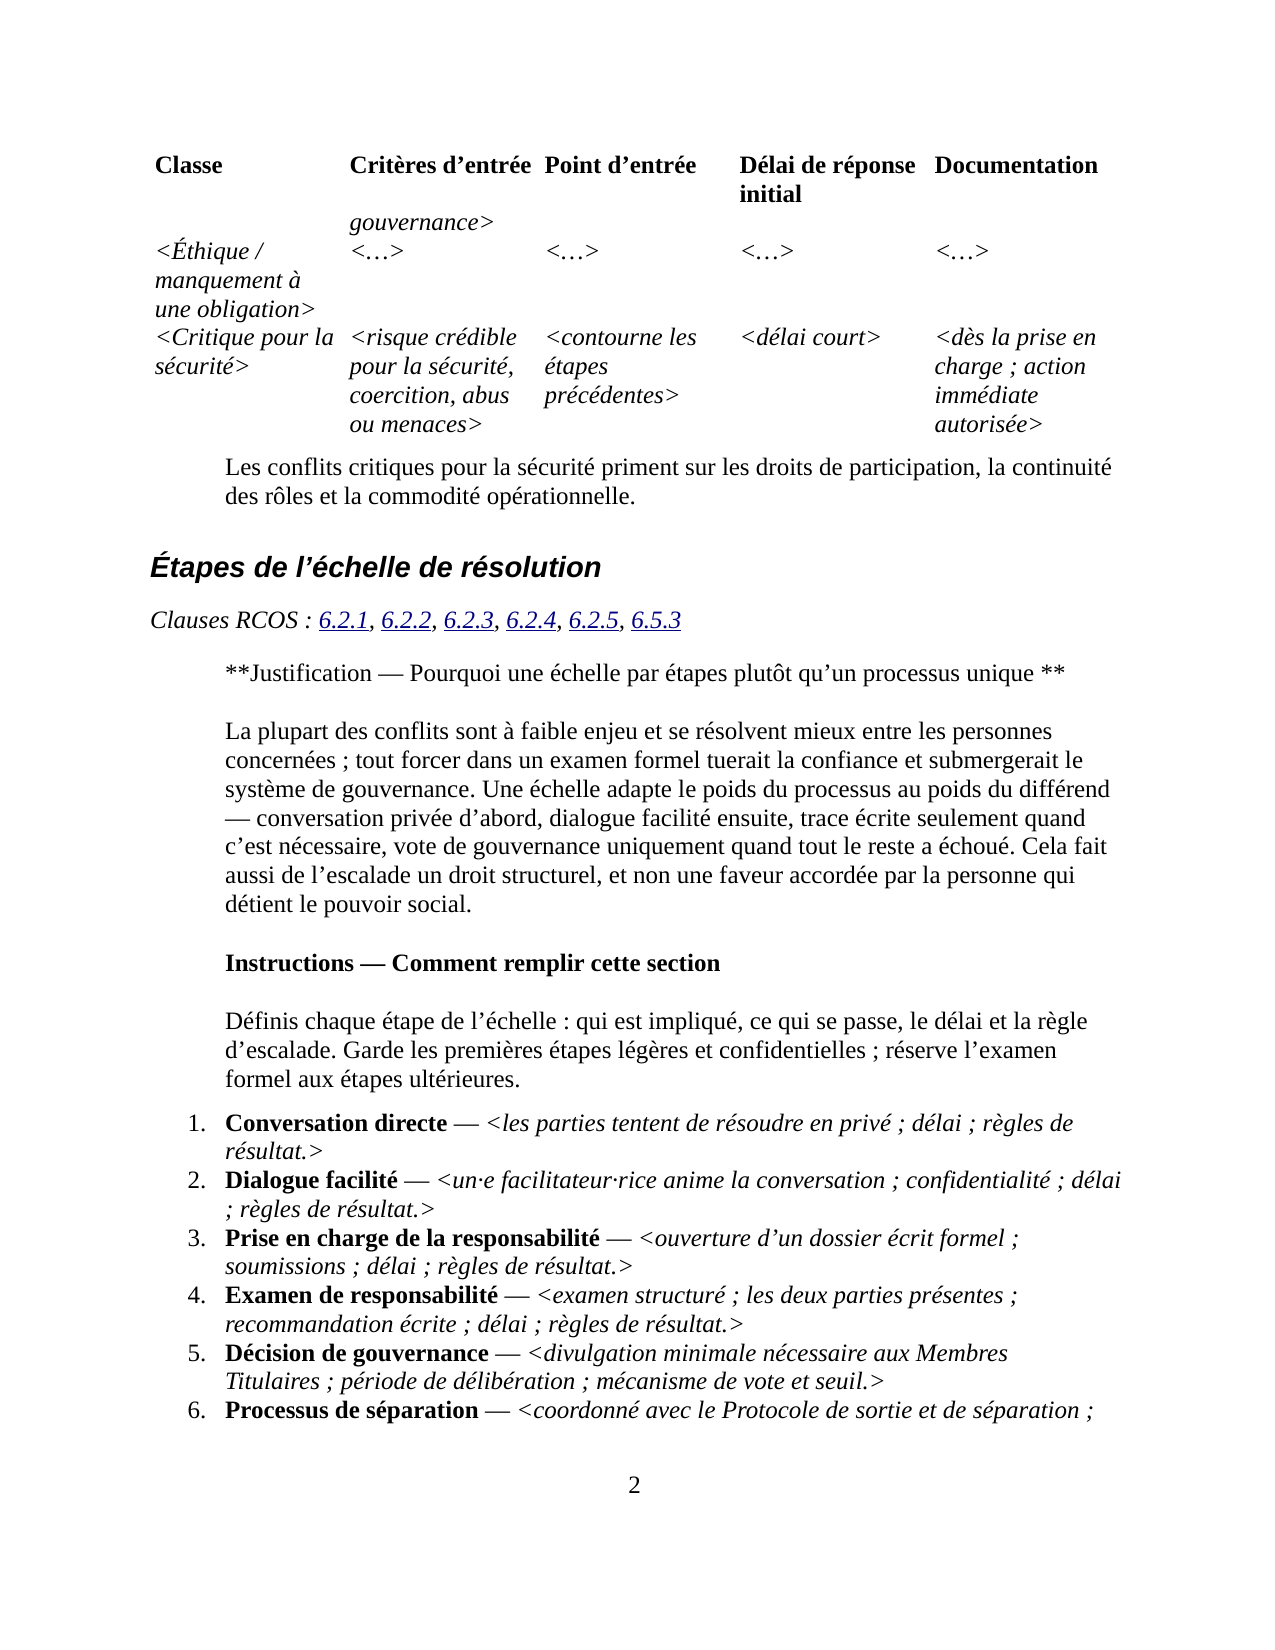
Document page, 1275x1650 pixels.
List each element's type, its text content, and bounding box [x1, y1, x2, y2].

table_cell gouvernance> [345, 208, 540, 236]
table_cell <risque crédible pour la sécurité, coercition, abus ou menaces> [345, 323, 540, 437]
list Processus de séparation — <coordonné avec le Protocole de sortie et de séparation ; [187, 1395, 1125, 1424]
table_cell <dès la prise en charge ; action immédiate autorisée> [930, 323, 1125, 437]
table_header Critères d’entrée [345, 150, 540, 207]
text Instructions — Comment remplir cette section [225, 948, 1125, 976]
table_cell <délai court> [735, 323, 930, 437]
list Conversation directe — <les parties tentent de résoudre en privé ; délai ; règles de résultat.> [187, 1108, 1125, 1165]
table_header Point d’entrée [540, 150, 735, 207]
list Examen de responsabilité — <examen structuré ; les deux parties présentes ; recommandation écrite ; délai ; règles de résultat.> [187, 1280, 1125, 1338]
table_cell [930, 208, 1125, 236]
text **Justification — Pourquoi une échelle par étapes plutôt qu’un processus unique ** [225, 658, 1125, 686]
table_cell <Critique pour la sécurité> [150, 323, 345, 437]
table_cell <…> [930, 236, 1125, 322]
list Décision de gouvernance — <divulgation minimale nécessaire aux Membres Titulaires ; période de délibération ; mécanisme de vote et seuil.> [187, 1338, 1125, 1395]
text Clauses RCOS : 6.2.1, 6.2.2, 6.2.3, 6.2.4, 6.2.5, 6.5.3 [150, 605, 1125, 634]
table_cell <contourne les étapes précédentes> [540, 323, 735, 437]
table_cell <Éthique / manquement à une obligation> [150, 236, 345, 322]
table_cell [540, 208, 735, 236]
table_header Délai de réponse initial [735, 150, 930, 207]
table_cell <…> [345, 236, 540, 322]
text Définis chaque étape de l’échelle : qui est impliqué, ce qui se passe, le délai et la règle d’escalade. Garde les premières étapes légères et confidentielles ; réserve l’examen formel aux étapes ultérieures. [225, 1006, 1125, 1093]
text Les conflits critiques pour la sécurité priment sur les droits de participation, la continuité des rôles et la commodité opérationnelle. [225, 452, 1125, 510]
table_header Documentation [930, 150, 1125, 207]
subtitle Étapes de l’échelle de résolution [150, 550, 1125, 583]
table_cell [150, 208, 345, 236]
list Prise en charge de la responsabilité — <ouverture d’un dossier écrit formel ; soumissions ; délai ; règles de résultat.> [187, 1223, 1125, 1280]
table_cell [735, 208, 930, 236]
table_cell <…> [540, 236, 735, 322]
table_cell <…> [735, 236, 930, 322]
table_header Classe [150, 150, 345, 207]
text La plupart des conflits sont à faible enjeu et se résolvent mieux entre les personnes concernées ; tout forcer dans un examen formel tuerait la confiance et submergerait le système de gouvernance. Une échelle adapte le poids du processus au poids du différend — conversation privée d’abord, dialogue facilité ensuite, trace écrite seulement quand c’est nécessaire, vote de gouvernance uniquement quand tout le reste a échoué. Cela fait aussi de l’escalade un droit structurel, et non une faveur accordée par la personne qui détient le pouvoir social. [225, 716, 1125, 918]
list Dialogue facilité — <un·e facilitateur·rice anime la conversation ; confidentialité ; délai ; règles de résultat.> [187, 1165, 1125, 1223]
